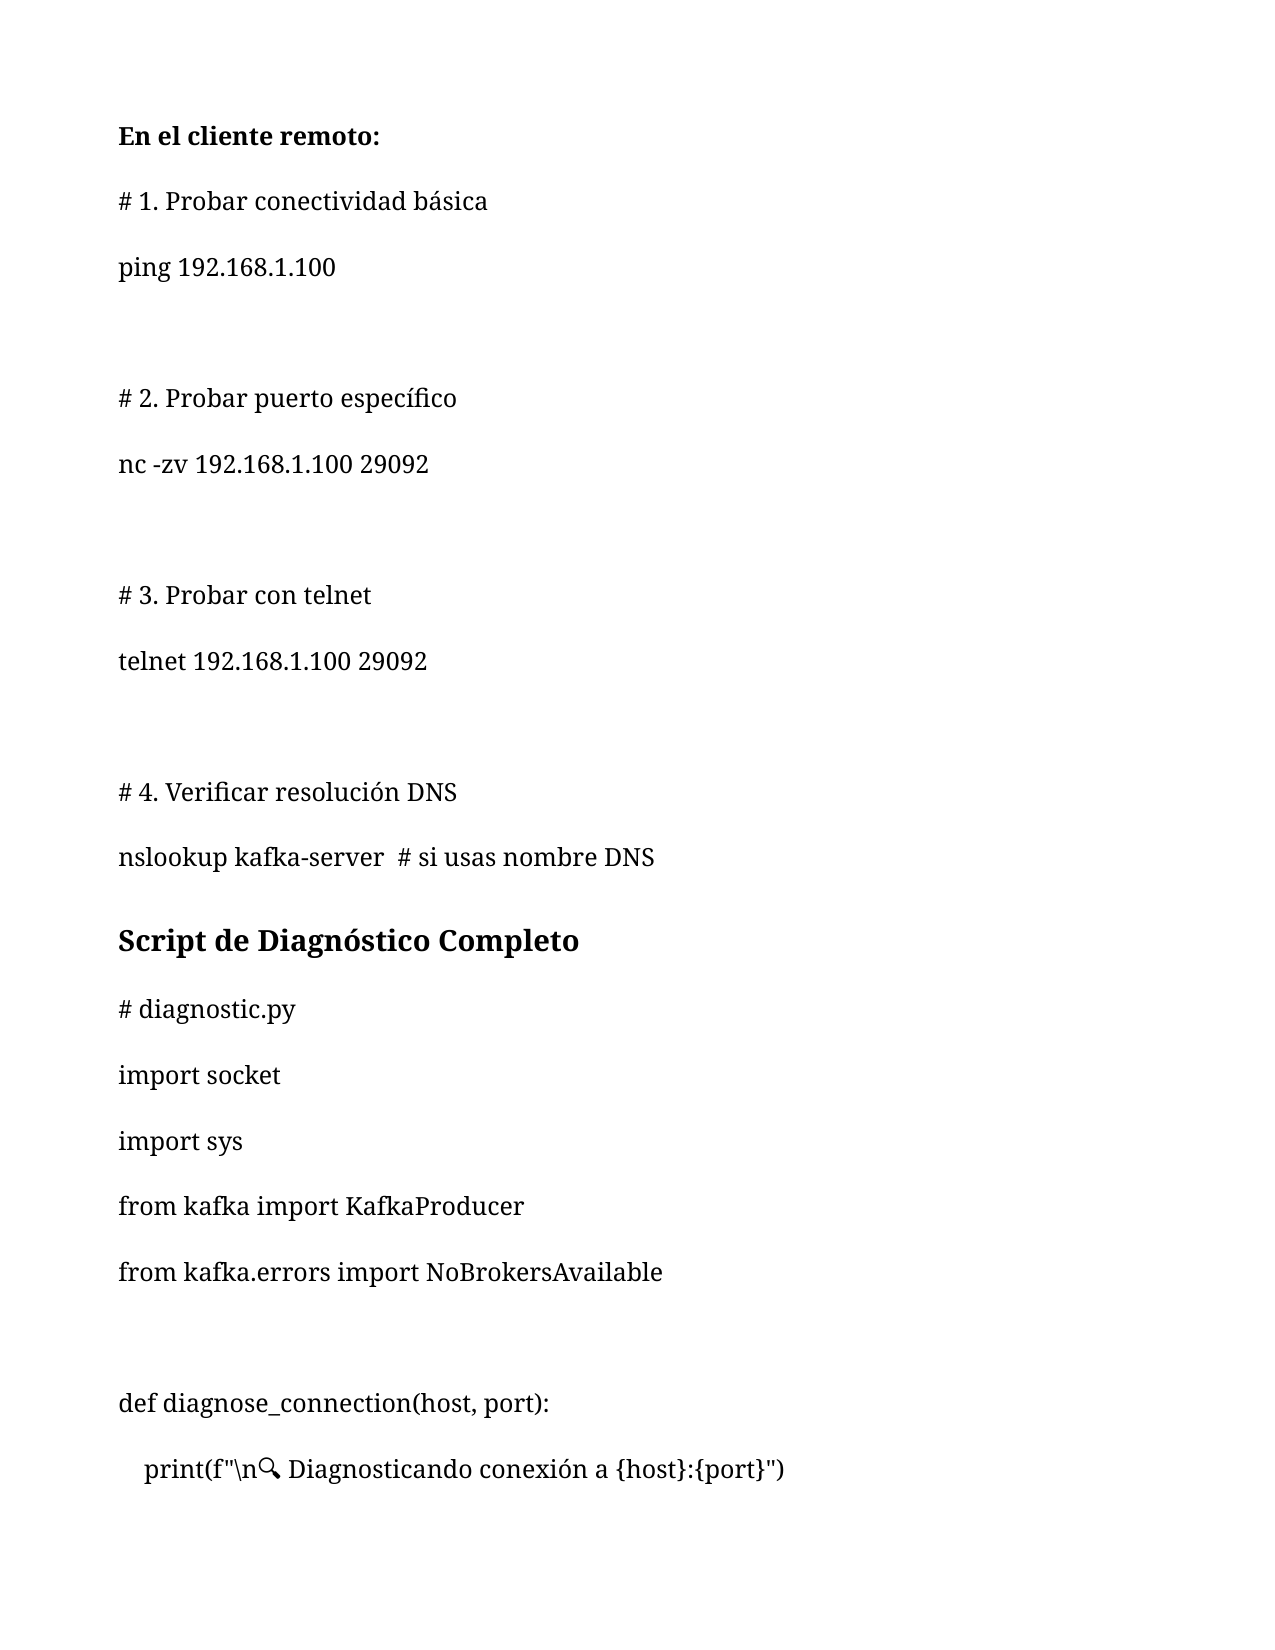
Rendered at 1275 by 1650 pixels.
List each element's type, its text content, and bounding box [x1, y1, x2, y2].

text telnet 192.168.1.100 29092 [118, 643, 1157, 677]
text print(f"\n🔍 Diagnosticando conexión a {host}:{port}") [118, 1452, 1157, 1486]
text nslookup kafka-server # si usas nombre DNS [118, 840, 1157, 874]
text # 4. Verificar resolución DNS [118, 774, 1157, 808]
subtitle Script de Diagnóstico Completo [118, 920, 1157, 960]
text from kafka.errors import NoBrokersAvailable [118, 1255, 1157, 1289]
text # 2. Probar puerto específico [118, 381, 1157, 415]
text def diagnose_connection(host, port): [118, 1386, 1157, 1420]
text from kafka import KafkaProducer [118, 1189, 1157, 1223]
text nc -zv 192.168.1.100 29092 [118, 446, 1157, 480]
text import sys [118, 1123, 1157, 1157]
text En el cliente remoto: [118, 118, 1157, 152]
text ping 192.168.1.100 [118, 249, 1157, 283]
text # 3. Probar con telnet [118, 577, 1157, 612]
text # 1. Probar conectividad básica [118, 184, 1157, 218]
text import socket [118, 1058, 1157, 1092]
text # diagnostic.py [118, 992, 1157, 1026]
